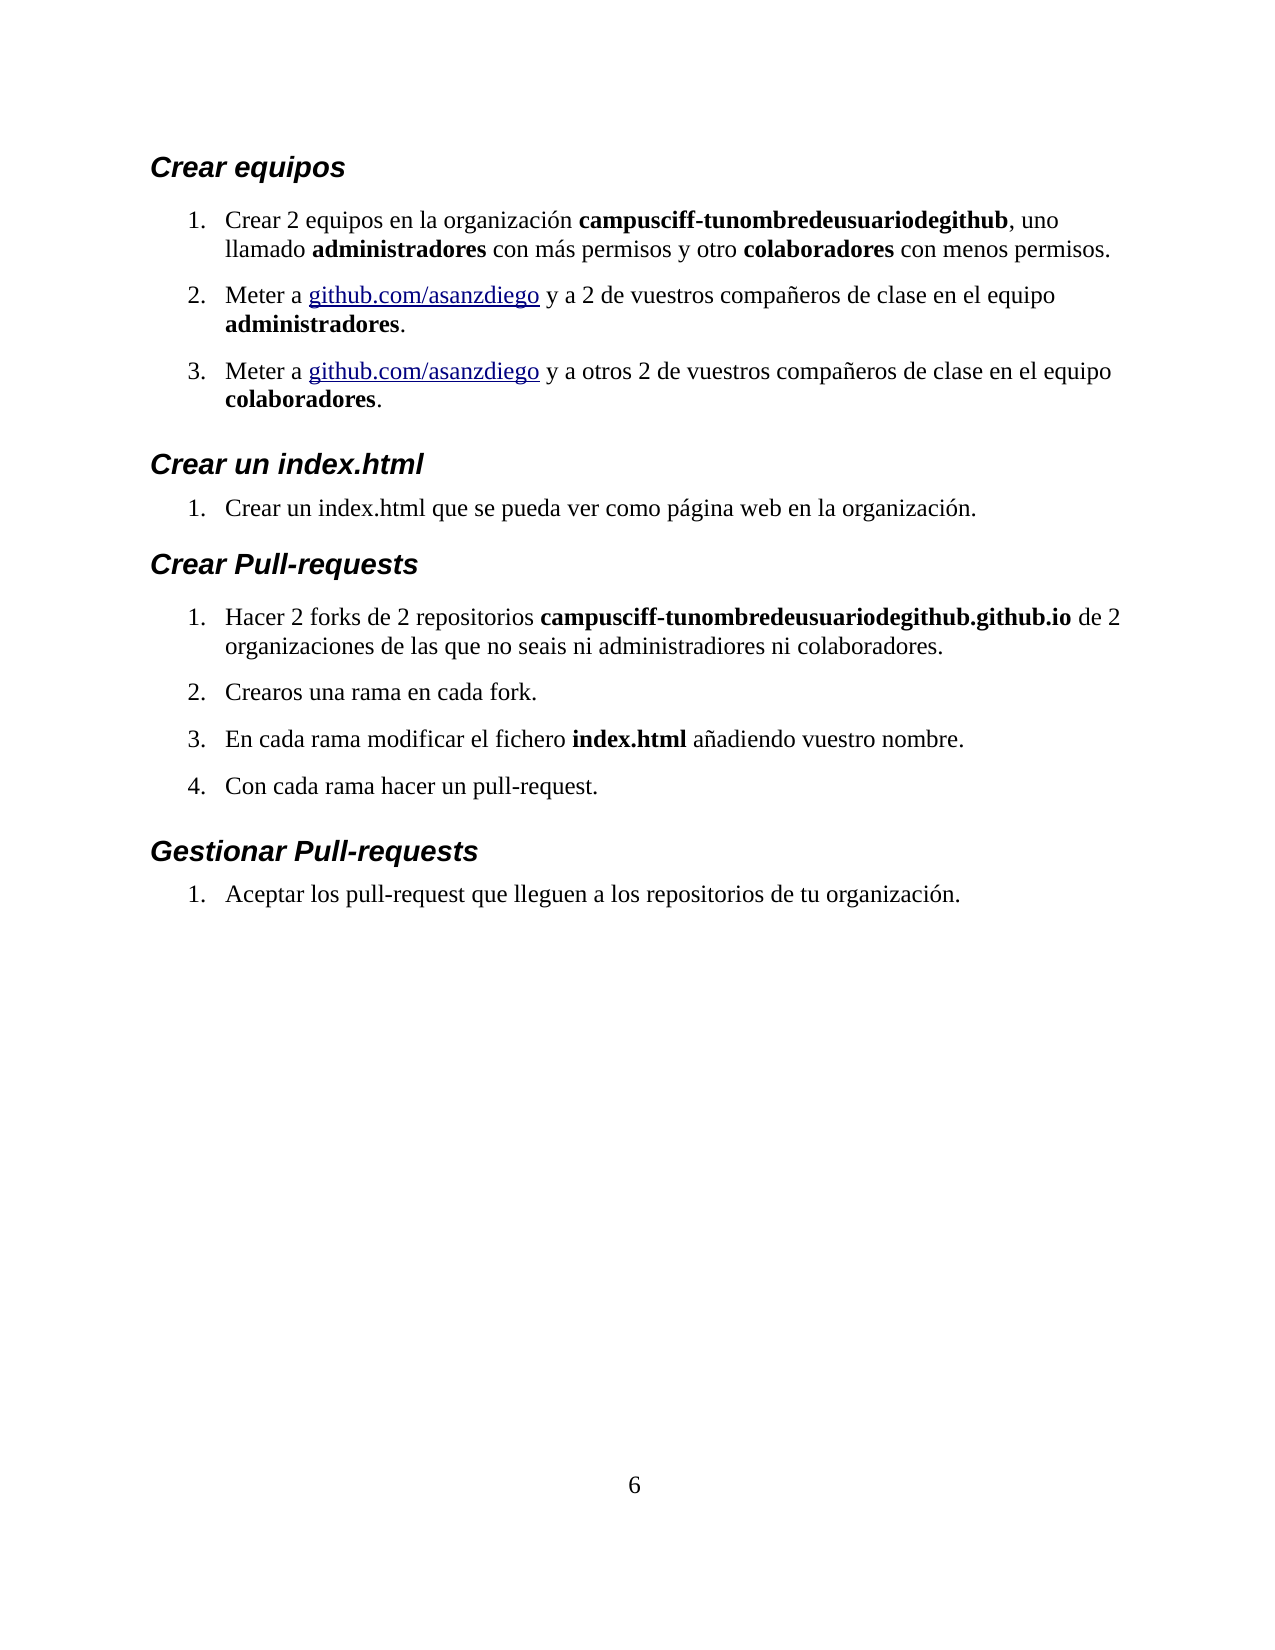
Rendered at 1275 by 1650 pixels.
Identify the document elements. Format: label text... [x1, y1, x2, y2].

list Crear un index.html que se pueda ver como página web en la organización. [187, 493, 1125, 522]
list Hacer 2 forks de 2 repositorios campusciff-tunombredeusuariodegithub.github.io de 2 organizaciones de las que no seais ni administradiores ni colaboradores. [187, 602, 1125, 659]
list Aceptar los pull-request que lleguen a los repositorios de tu organización. [187, 879, 1125, 908]
list Con cada rama hacer un pull-request. [187, 771, 1125, 799]
list Meter a github.com/asanzdiego y a otros 2 de vuestros compañeros de clase en el equipo colaboradores. [187, 356, 1125, 413]
list Meter a github.com/asanzdiego y a 2 de vuestros compañeros de clase en el equipo administradores. [187, 280, 1125, 338]
subtitle Crear equipos [150, 150, 1125, 183]
subtitle Crear Pull-requests [150, 547, 1125, 581]
subtitle Gestionar Pull-requests [150, 833, 1125, 867]
list En cada rama modificar el fichero index.html añadiendo vuestro nombre. [187, 724, 1125, 753]
list Crearos una rama en cada fork. [187, 677, 1125, 706]
subtitle Crear un index.html [150, 447, 1125, 481]
list Crear 2 equipos en la organización campusciff-tunombredeusuariodegithub, uno llamado administradores con más permisos y otro colaboradores con menos permisos. [187, 205, 1125, 262]
